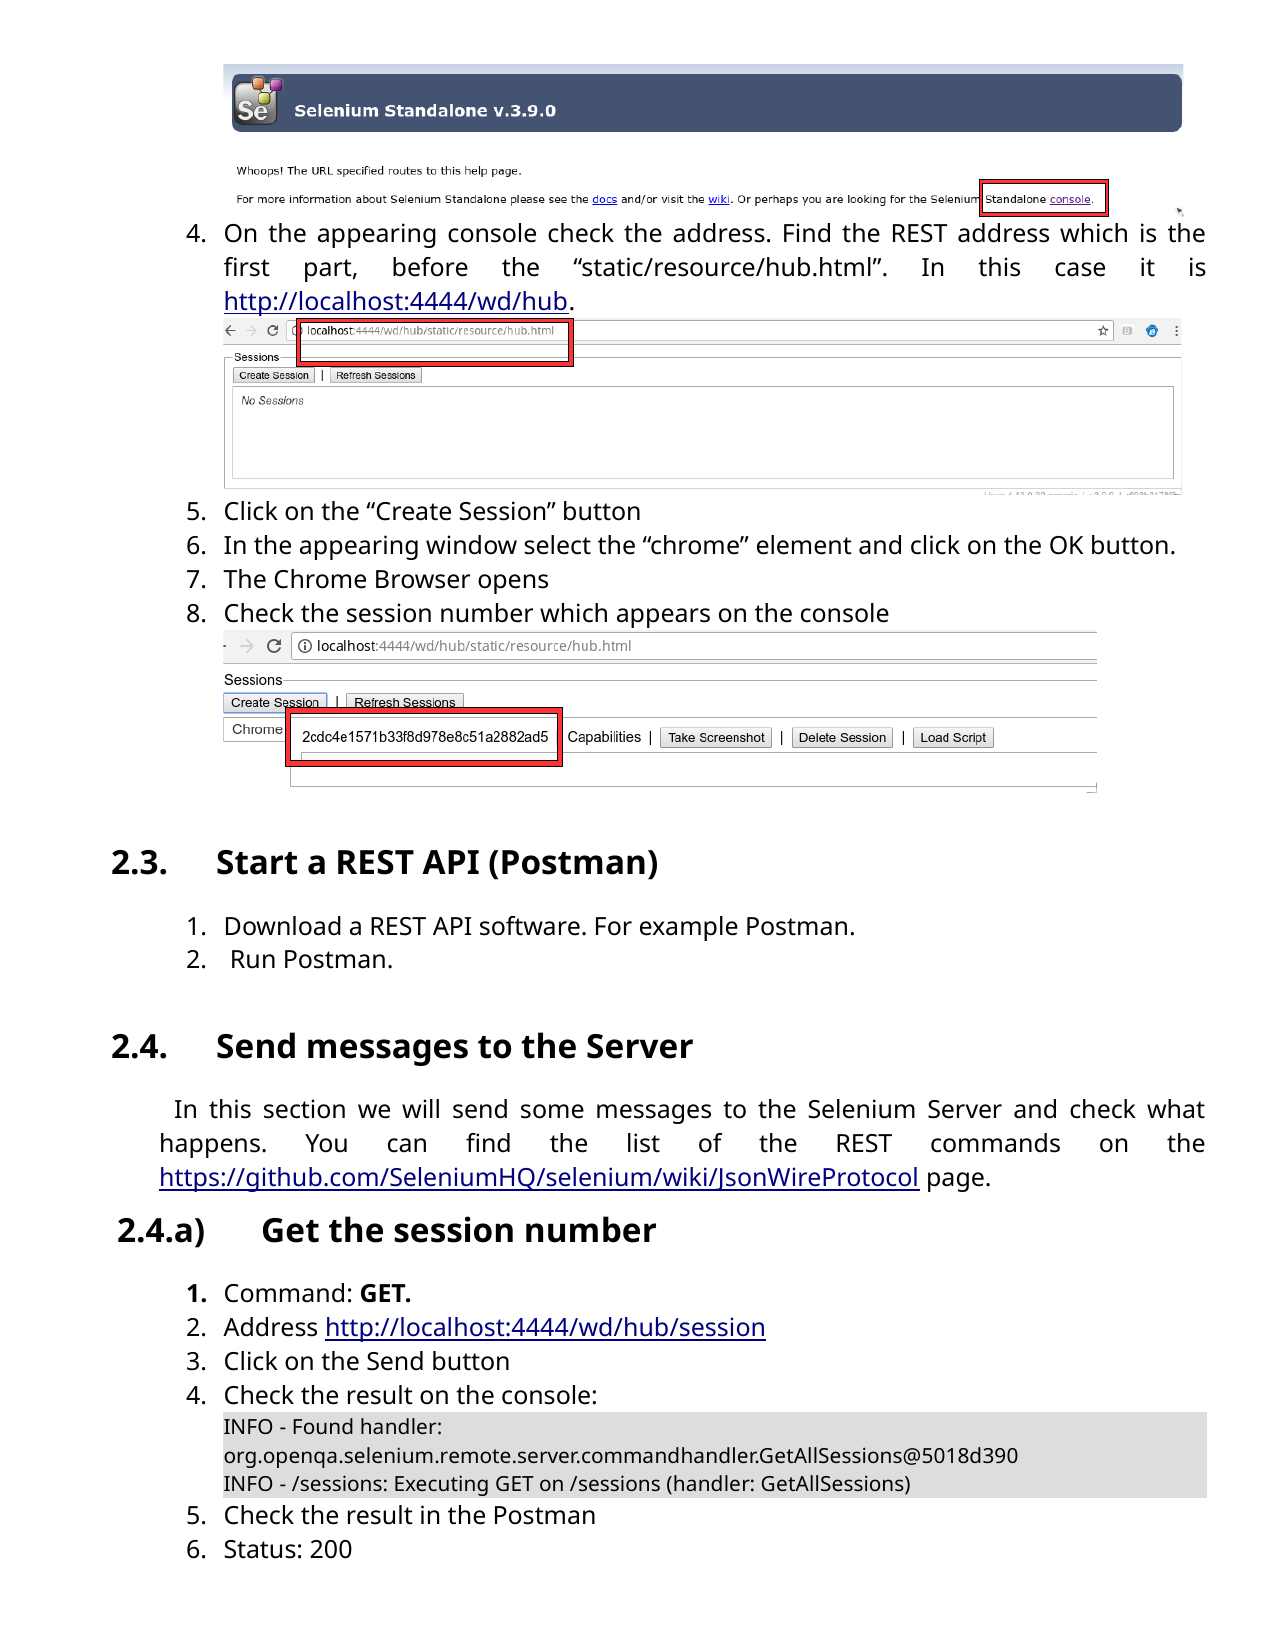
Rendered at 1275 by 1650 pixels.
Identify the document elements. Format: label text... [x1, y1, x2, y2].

subtitle Get the session number [117, 1206, 1207, 1252]
text In this section we will send some messages to the Selenium Server and check what happens. You can find the list of the REST commands on the https://github.com/SeleniumHQ/selenium/wiki/JsonWireProtocol page. [159, 1092, 1207, 1194]
text INFO - Found handler: org.openqa.selenium.remote.server.commandhandler.GetAllSessions@5018d390 INFO - /sessions: Executing GET on /sessions (handler: GetAllSessions) [223, 1412, 1207, 1498]
picture [223, 64, 1184, 217]
list Click on the “Create Session” button [186, 494, 1207, 528]
list Run Postman. [186, 942, 1207, 976]
list The Chrome Browser opens [186, 562, 1207, 596]
list On the appearing console check the address. Find the REST address which is the first part, before the “static/resource/hub.html”. In this case it is http://localhost:4444/wd/hub. [186, 216, 1207, 318]
list Check the result in the Postman [186, 1498, 1207, 1532]
list In the appearing window select the “chrome” element and click on the OK button. [186, 528, 1207, 562]
picture [301, 323, 568, 361]
list Status: 200 [186, 1532, 1207, 1566]
picture [983, 184, 1105, 212]
picture [223, 630, 1097, 793]
subtitle Send messages to the Server [111, 1022, 1207, 1068]
list Address http://localhost:4444/wd/hub/session [186, 1310, 1207, 1344]
subtitle Start a REST API (Postman) [111, 838, 1207, 884]
picture [223, 318, 1182, 495]
list Check the result on the console: [186, 1378, 1207, 1412]
list Check the session number which appears on the console [186, 596, 1207, 630]
list Click on the Send button [186, 1344, 1207, 1378]
list Command: GET. [186, 1276, 1207, 1310]
list Download a REST API software. For example Postman. [186, 908, 1207, 942]
